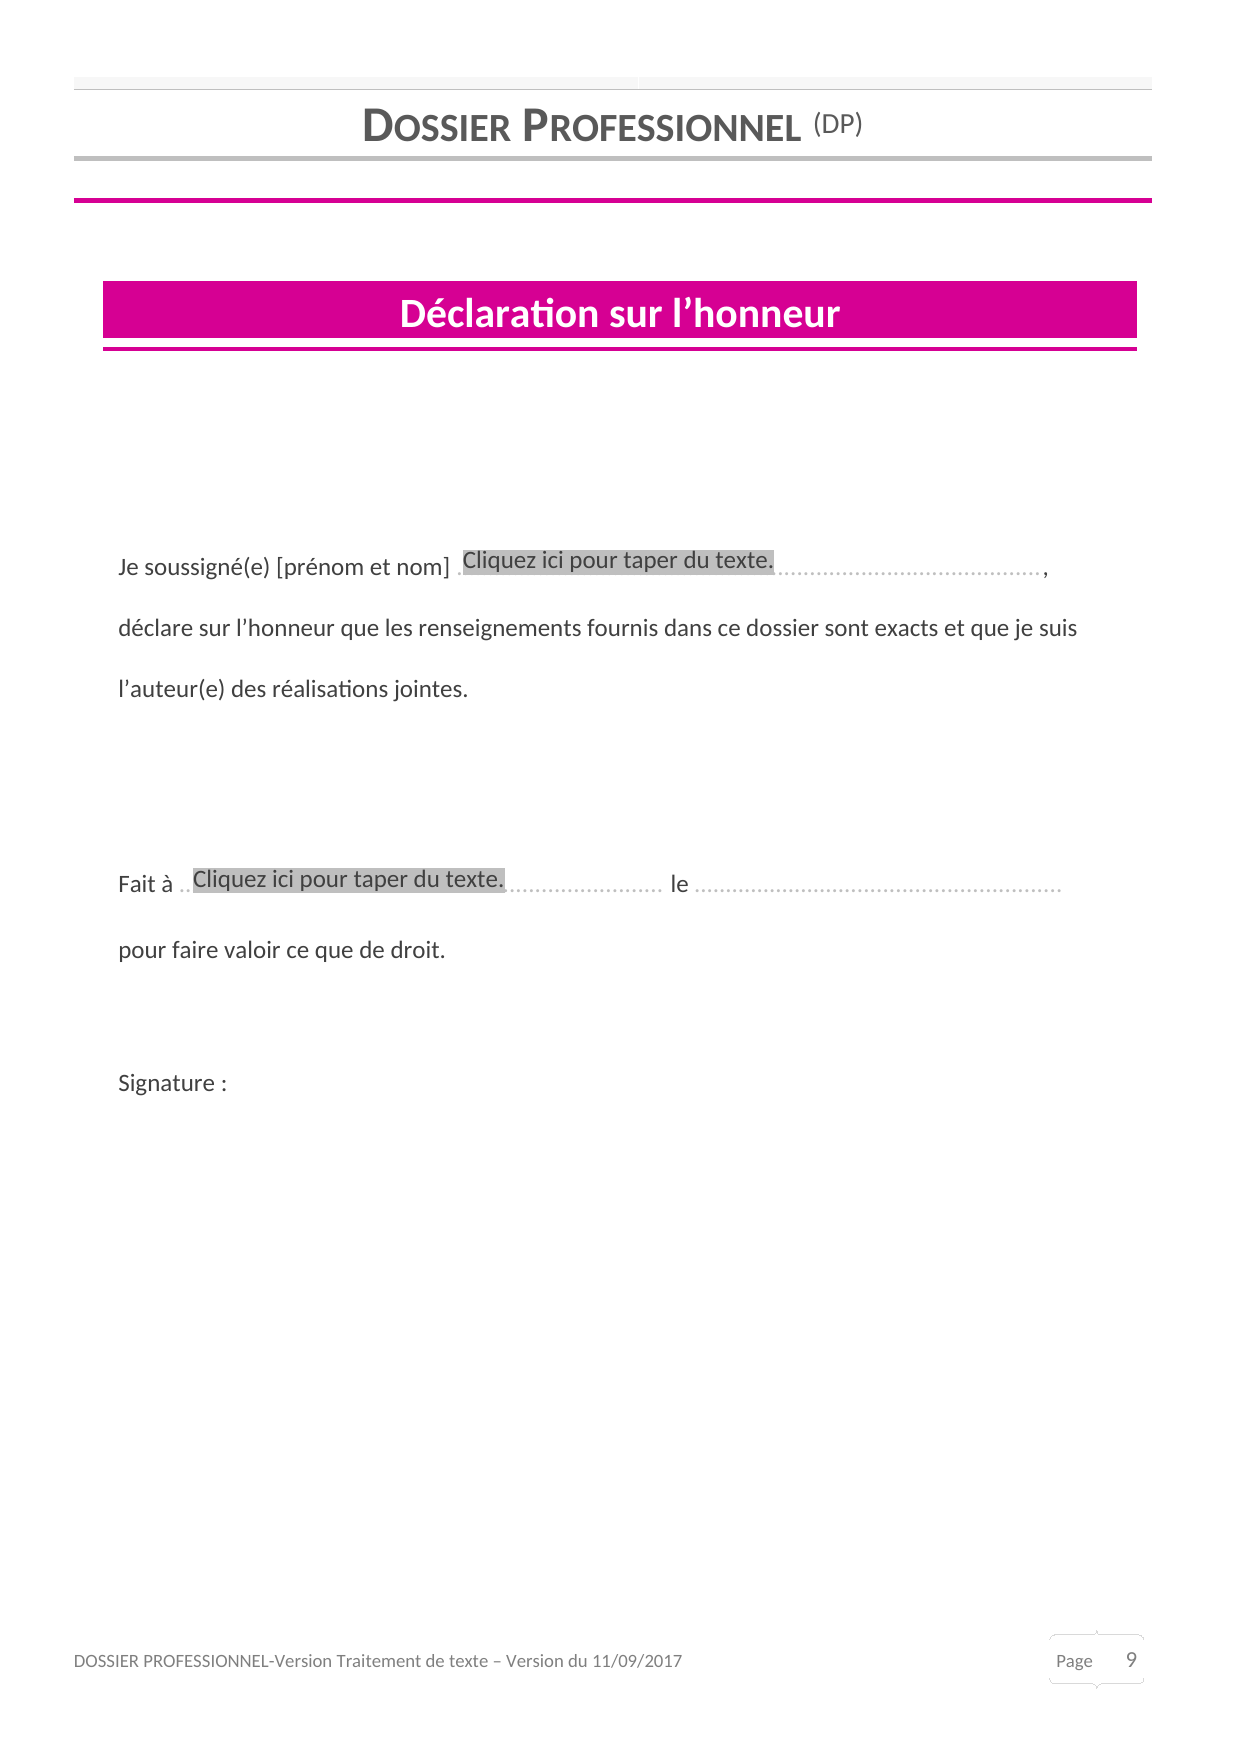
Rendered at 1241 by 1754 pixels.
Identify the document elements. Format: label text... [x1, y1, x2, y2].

text Fait à le [118, 868, 1122, 898]
text Signature : [118, 1067, 1122, 1098]
text pour faire valoir ce que de droit. [118, 934, 1122, 965]
table_header Déclaration sur l’honneur [103, 281, 1137, 338]
text déclare sur l’honneur que les renseignements fournis dans ce dossier sont exacts et que je suis l’auteur(e) des réalisations jointes. [118, 613, 1122, 704]
table_cell [103, 338, 1137, 347]
text Je soussigné(e) [prénom et nom] , [118, 552, 1122, 582]
table_cell [103, 351, 1137, 406]
